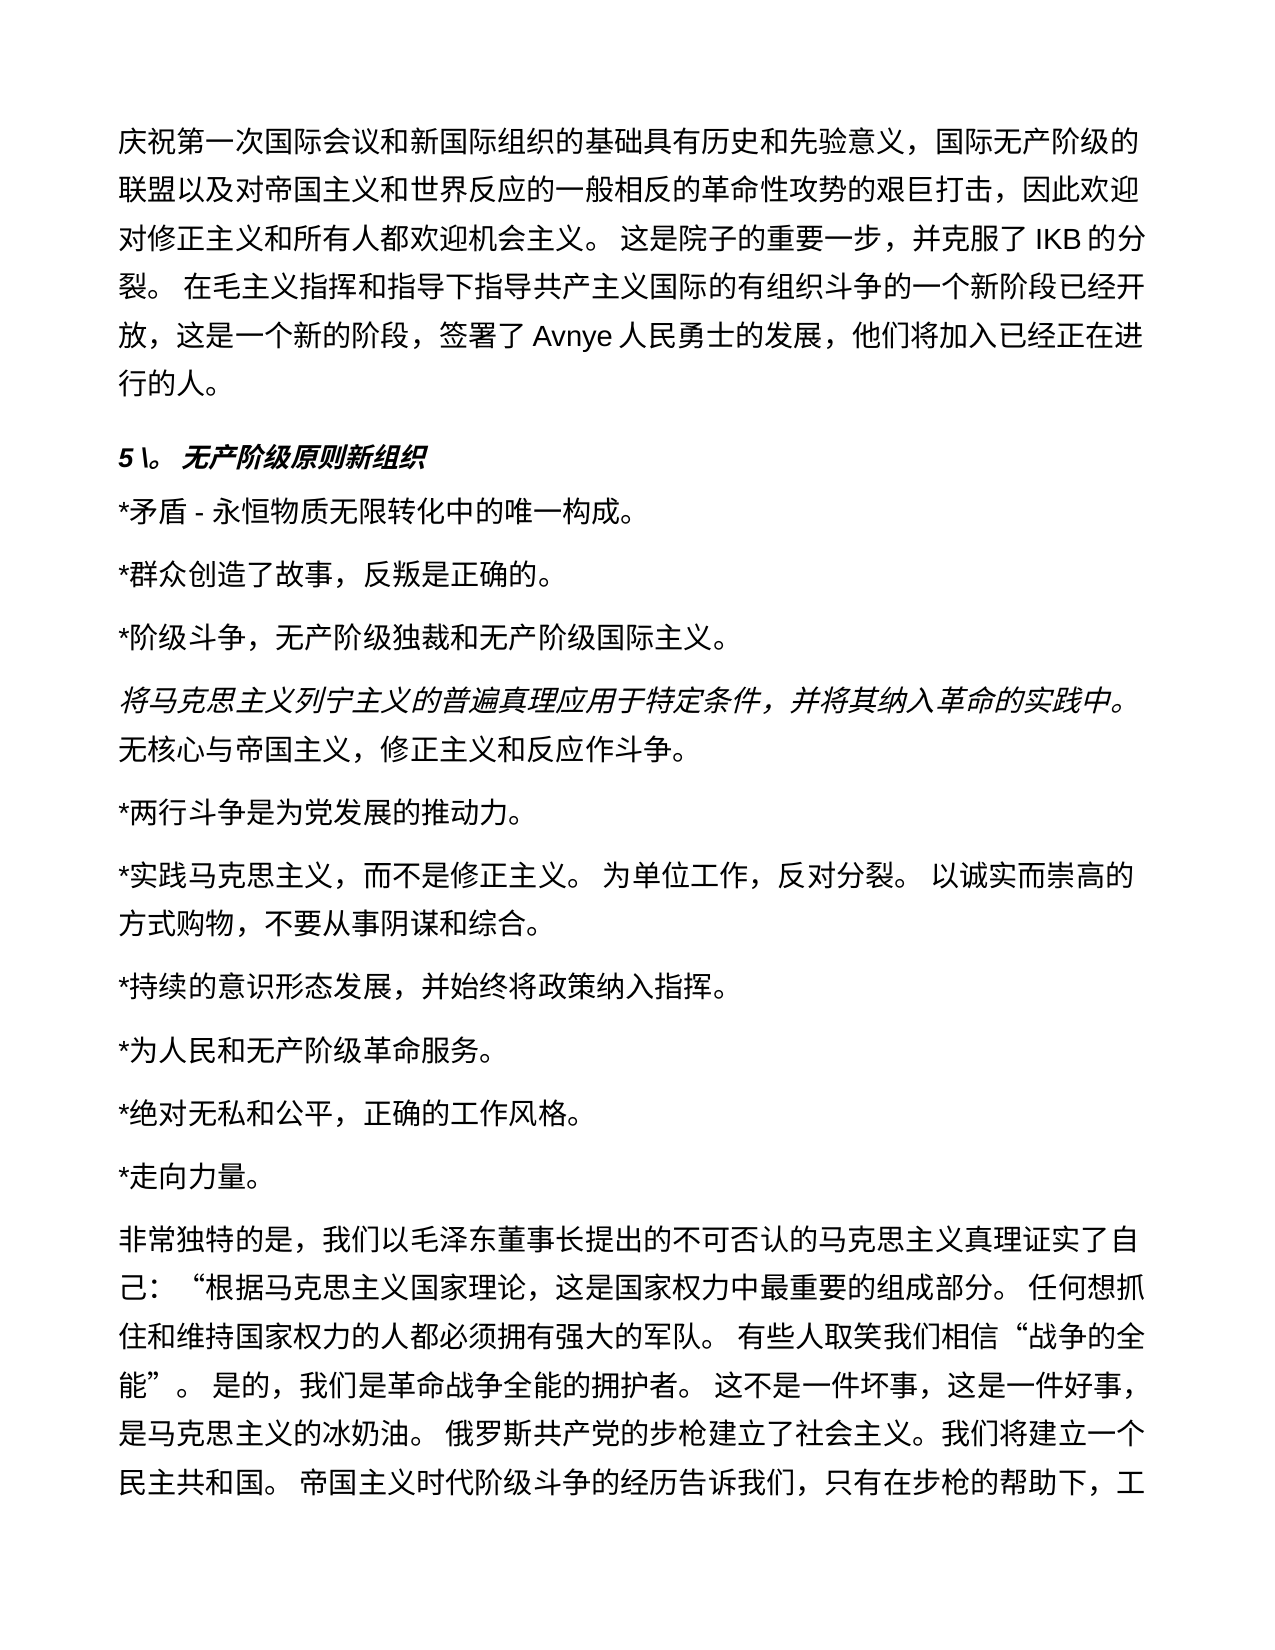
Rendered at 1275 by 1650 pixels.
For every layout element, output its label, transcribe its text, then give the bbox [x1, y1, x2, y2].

text *持续的意识形态发展，并始终将政策纳入指挥。 [118, 964, 1157, 1006]
text *两行斗争是为党发展的推动力。 [118, 789, 1157, 832]
text *为人民和无产阶级革命服务。 [118, 1027, 1157, 1069]
text 将马克思主义列宁主义的普遍真理应用于特定条件，并将其纳入革命的实践中。 无核心与帝国主义，修正主义和反应作斗争。 [118, 678, 1157, 768]
text *群众创造了故事，反叛是正确的。 [118, 551, 1157, 594]
subtitle 5 \。 无产阶级原则新组织 [118, 436, 1157, 476]
text *矛盾 - 永恒物质无限转化中的唯一构成。 [118, 488, 1157, 531]
text *绝对无私和公平，正确的工作风格。 [118, 1090, 1157, 1133]
text 非常独特的是，我们以毛泽东董事长提出的不可否认的马克思主义真理证实了自己：“根据马克思主义国家理论，这是国家权力中最重要的组成部分。 任何想抓住和维持国家权力的人都必须拥有强大的军队。 有些人取笑我们相信“战争的全能”。 是的，我们是革命战争全能的拥护者。 这不是一件坏事，这是一件好事，是马克思主义的冰奶油。 俄罗斯共产党的步枪建立了社会主义。我们将建立一个民主共和国。 帝国主义时代阶级斗争的经历告诉我们，只有在步枪的帮助下，工 [118, 1217, 1157, 1502]
text *走向力量。 [118, 1153, 1157, 1196]
text *阶级斗争，无产阶级独裁和无产阶级国际主义。 [118, 614, 1157, 657]
text 庆祝第一次国际会议和新国际组织的基础具有历史和先验意义，国际无产阶级的联盟以及对帝国主义和世界反应的一般相反的革命性攻势的艰巨打击，因此欢迎对修正主义和所有人都欢迎机会主义。 这是院子的重要一步，并克服了IKB的分裂。 在毛主义指挥和指导下指导共产主义国际的有组织斗争的一个新阶段已经开放，这是一个新的阶段，签署了Avnye人民勇士的发展，他们将加入已经正在进行的人。 [118, 118, 1157, 403]
text *实践马克思主义，而不是修正主义。 为单位工作，反对分裂。 以诚实而崇高的方式购物，不要从事阴谋和综合。 [118, 852, 1157, 943]
